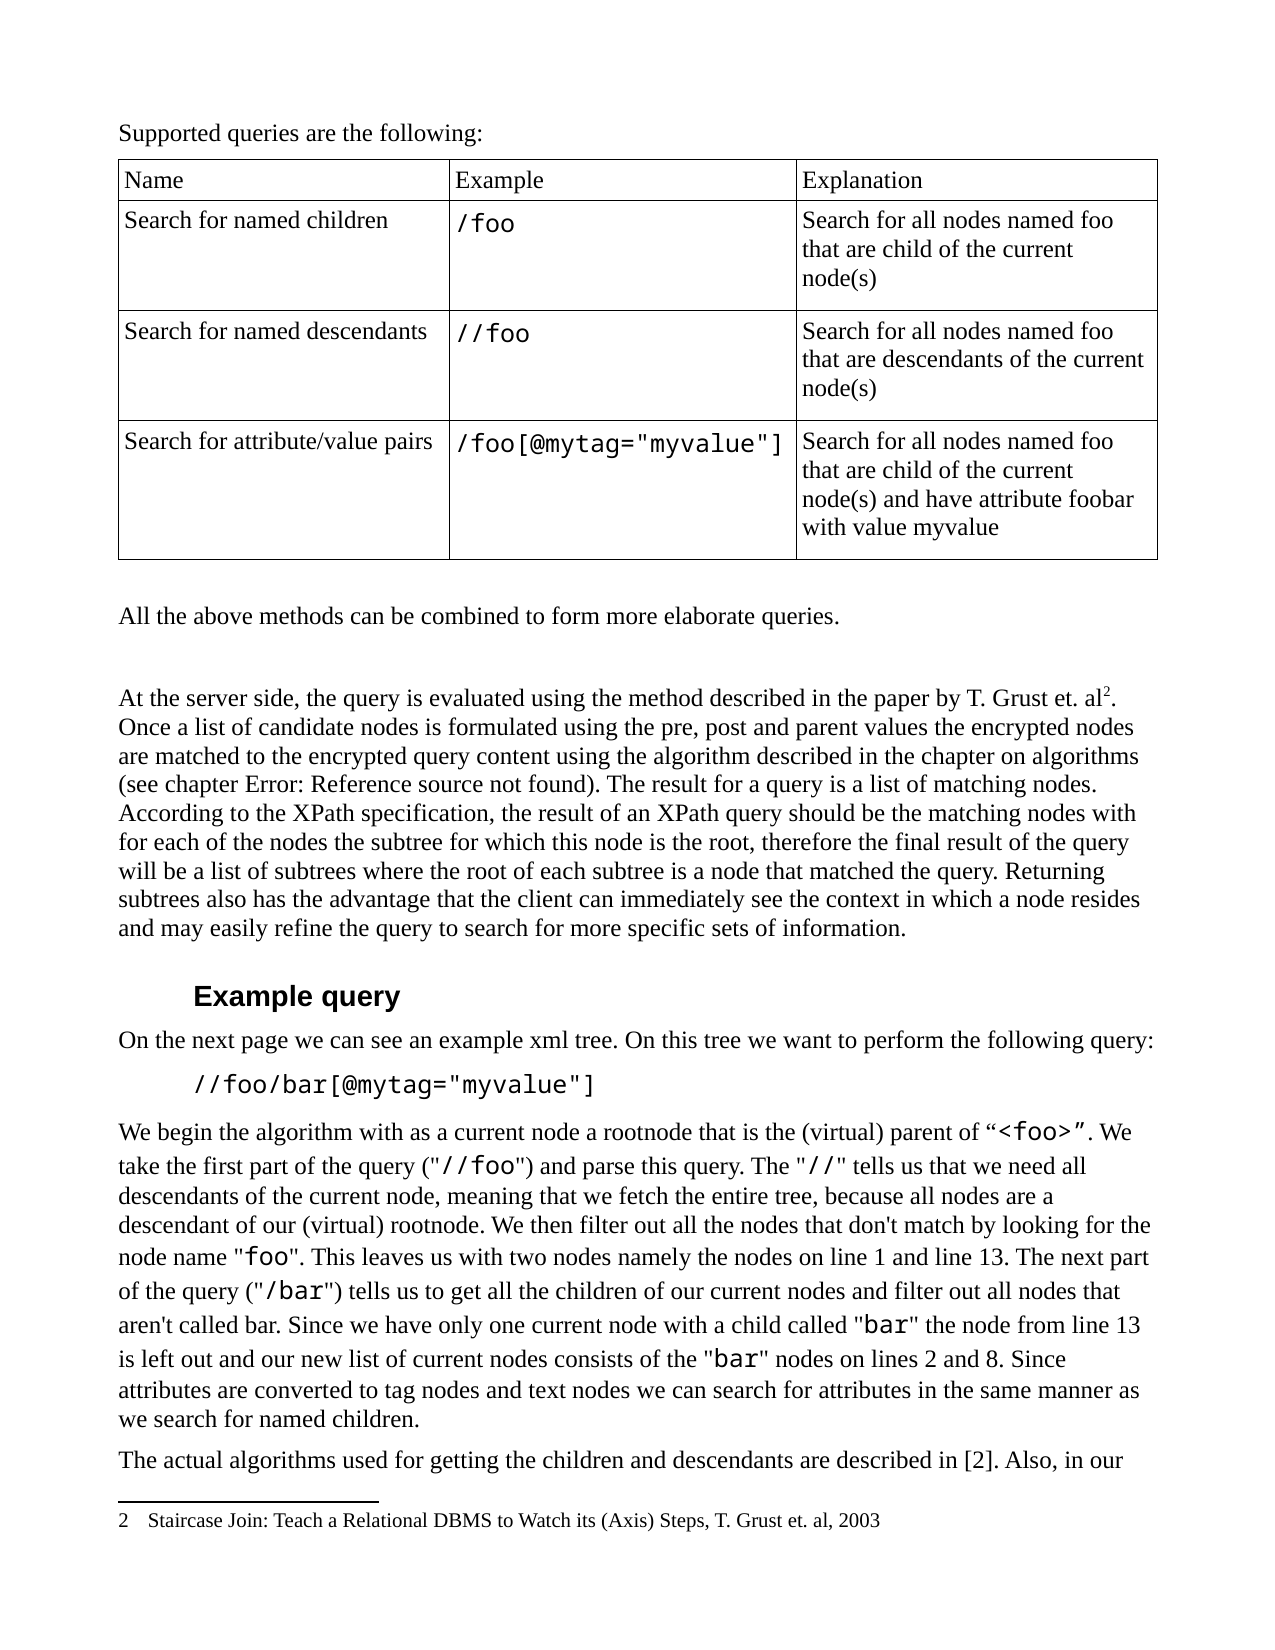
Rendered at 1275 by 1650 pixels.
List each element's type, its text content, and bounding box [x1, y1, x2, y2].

table_cell Search for named descendants [119, 311, 449, 420]
text //foo/bar[@mytag="myvalue"] [118, 1067, 1157, 1101]
table_cell /foo[@mytag="myvalue"] [450, 421, 796, 559]
table_header Name [119, 160, 449, 200]
table_cell Search for attribute/value pairs [119, 421, 449, 559]
table_cell //foo [450, 311, 796, 420]
text At the server side, the query is evaluated using the method described in the paper by T. Grust et. al. Once a list of candidate nodes is formulated using the pre, post and parent values the encrypted nodes are matched to the encrypted query content using the algorithm described in the chapter on algorithms (see chapter Error: Reference source not found). The result for a query is a list of matching nodes. According to the XPath specification, the result of an XPath query should be the matching nodes with for each of the nodes the subtree for which this node is the root, therefore the final result of the query will be a list of subtrees where the root of each subtree is a node that matched the query. Returning subtrees also has the advantage that the client can immediately see the context in which a node resides and may easily refine the query to search for more specific sets of information. [118, 683, 1157, 942]
table_cell /foo [450, 201, 796, 310]
table_header Explanation [797, 160, 1157, 200]
text We begin the algorithm with as a current node a rootnode that is the (virtual) parent of “<foo>”. We take the first part of the query ("//foo") and parse this query. The "//" tells us that we need all descendants of the current node, meaning that we fetch the entire tree, because all nodes are a descendant of our (virtual) rootnode. We then filter out all the nodes that don't match by looking for the node name "foo". This leaves us with two nodes namely the nodes on line 1 and line 13. The next part of the query ("/bar") tells us to get all the children of our current nodes and filter out all nodes that aren't called bar. Since we have only one current node with a child called "bar" the node from line 13 is left out and our new list of current nodes consists of the "bar" nodes on lines 2 and 8. Since attributes are converted to tag nodes and text nodes we can search for attributes in the same manner as we search for named children. [118, 1113, 1157, 1433]
text All the above methods can be combined to form more elaborate queries. [118, 601, 1157, 629]
text Supported queries are the following: [118, 118, 1157, 147]
table_header Example [450, 160, 796, 200]
subtitle Example query [118, 979, 1157, 1013]
table_cell Search for all nodes named foo that are child of the current node(s) [797, 201, 1157, 310]
table_cell Search for all nodes named foo that are child of the current node(s) and have attribute foobar with value myvalue [797, 421, 1157, 559]
text On the next page we can see an example xml tree. On this tree we want to perform the following query: [118, 1026, 1157, 1054]
text Staircase Join: Teach a Relational DBMS to Watch its (Axis) Steps, T. Grust et. al, 2003 [118, 1508, 1157, 1532]
table_cell Search for named children [119, 201, 449, 310]
table_cell Search for all nodes named foo that are descendants of the current node(s) [797, 311, 1157, 420]
text The actual algorithms used for getting the children and descendants are described in [2]. Also, in our [118, 1445, 1157, 1474]
